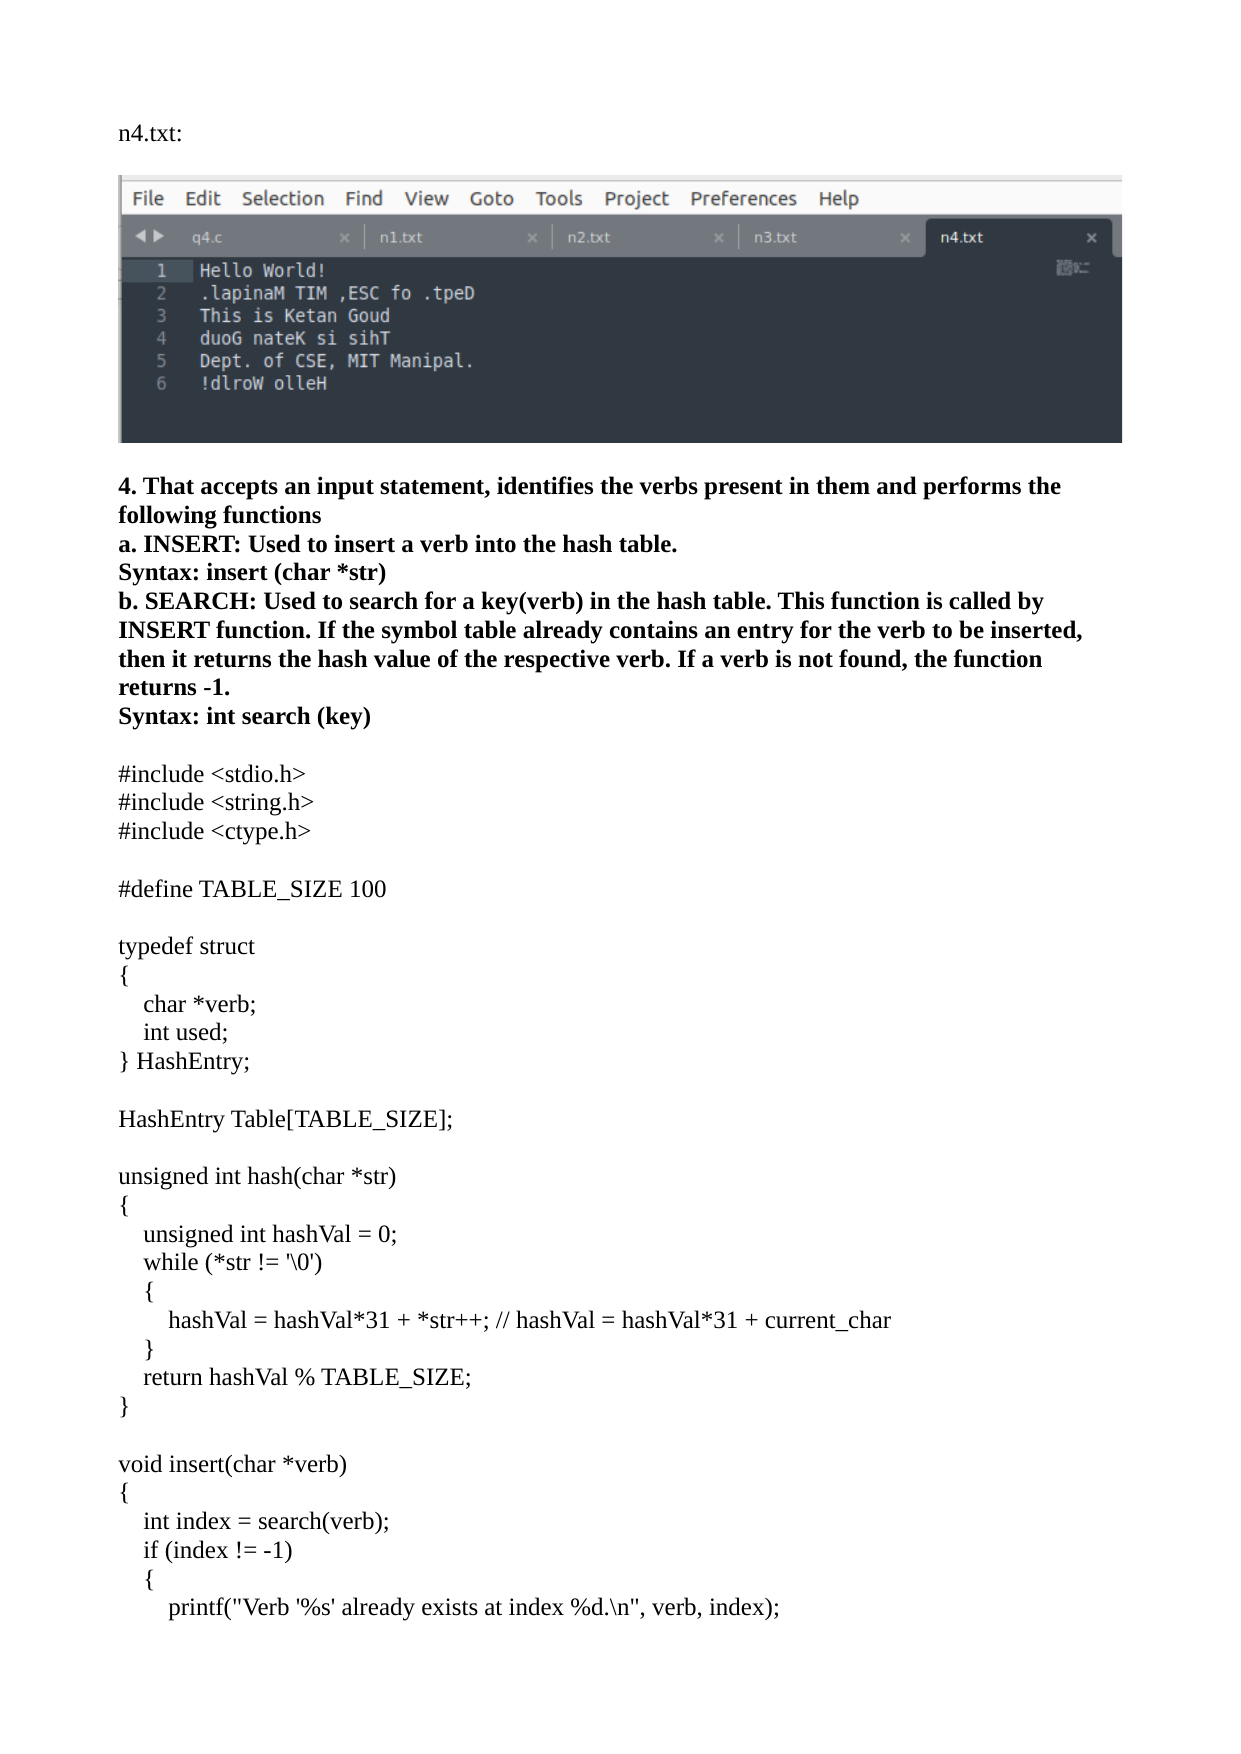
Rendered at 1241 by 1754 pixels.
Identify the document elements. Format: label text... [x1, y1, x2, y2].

text { [118, 1276, 1122, 1305]
text a. INSERT: Used to insert a verb into the hash table. [118, 529, 1122, 557]
text while (*str != '\0') [118, 1247, 1122, 1276]
text b. SEARCH: Used to search for a key(verb) in the hash table. This function is called by INSERT function. If the symbol table already contains an entry for the verb to be inserted, then it returns the hash value of the respective verb. If a verb is not found, the function returns -1. [118, 586, 1122, 701]
text 4. That accepts an input statement, identifies the verbs present in them and performs the following functions [118, 443, 1122, 529]
text { [118, 1477, 1122, 1506]
text void insert(char *verb) [118, 1449, 1122, 1477]
text #include <stdio.h> [118, 759, 1122, 787]
text { [118, 1564, 1122, 1592]
text #include <string.h> [118, 787, 1122, 816]
text { [118, 1190, 1122, 1219]
text HashEntry Table[TABLE_SIZE]; [118, 1104, 1122, 1132]
text hashVal = hashVal*31 + *str++; // hashVal = hashVal*31 + current_char [118, 1305, 1122, 1334]
text return hashVal % TABLE_SIZE; [118, 1362, 1122, 1391]
text #define TABLE_SIZE 100 [118, 874, 1122, 902]
text Syntax: insert (char *str) [118, 557, 1122, 586]
text int index = search(verb); [118, 1506, 1122, 1535]
text unsigned int hash(char *str) [118, 1161, 1122, 1190]
text int used; [118, 1017, 1122, 1046]
text #include <ctype.h> [118, 816, 1122, 845]
text } [118, 1391, 1122, 1420]
picture [118, 175, 1123, 443]
text { [118, 960, 1122, 989]
text char *verb; [118, 989, 1122, 1017]
text printf("Verb '%s' already exists at index %d.\n", verb, index); [118, 1592, 1122, 1621]
text unsigned int hashVal = 0; [118, 1219, 1122, 1247]
text } [118, 1334, 1122, 1362]
text Syntax: int search (key) [118, 701, 1122, 730]
text typedef struct [118, 931, 1122, 960]
text if (index != -1) [118, 1535, 1122, 1564]
text n4.txt: [118, 118, 1122, 147]
text } HashEntry; [118, 1046, 1122, 1075]
